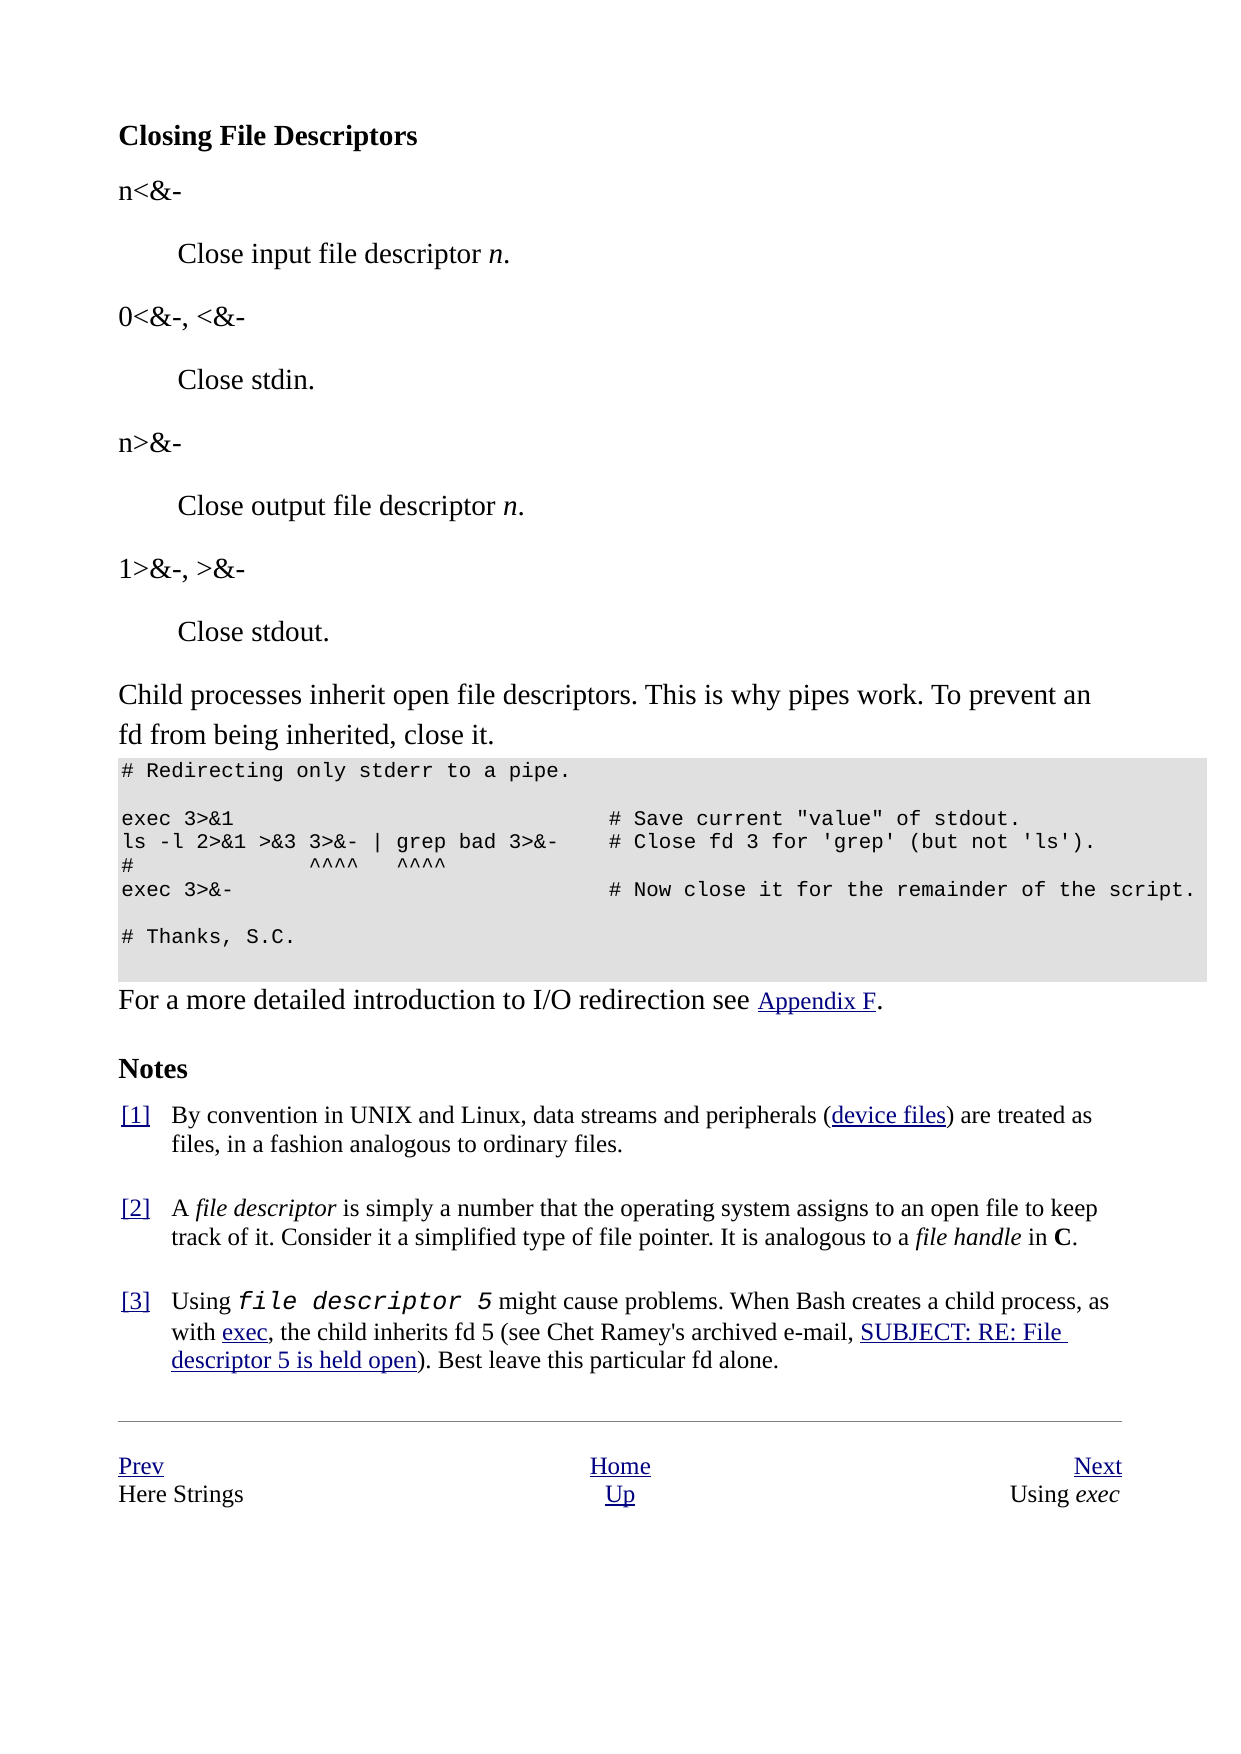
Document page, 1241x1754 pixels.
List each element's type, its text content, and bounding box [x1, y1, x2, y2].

table_cell Here Strings [118, 1480, 449, 1508]
text For a more detailed introduction to I/O redirection see Appendix F. [118, 982, 1122, 1016]
table_header Home [449, 1451, 791, 1479]
table_cell Using file descriptor 5 might cause problems. When Bash creates a child process, as with exec, the child inherits fd 5 (see Chet Ramey's archived e-mail, SUBJECT: RE: File descriptor 5 is held open). Best leave this particular fd alone. [168, 1283, 1122, 1407]
table_header Next [791, 1451, 1122, 1479]
table_cell [2] [118, 1190, 168, 1283]
table_cell [3] [118, 1283, 168, 1407]
subtitle 0<&-, <&- [118, 299, 1122, 332]
text Closing File Descriptors [118, 118, 1122, 152]
list Close input file descriptor n. [177, 236, 1122, 269]
table_cell A file descriptor is simply a number that the operating system assigns to an open file to keep track of it. Consider it a simplified type of file pointer. It is analogous to a file handle in C. [168, 1190, 1122, 1283]
list Close stdin. [177, 362, 1122, 396]
subtitle 1>&-, >&- [118, 551, 1122, 584]
list Close stdout. [177, 614, 1122, 648]
list Close output file descriptor n. [177, 488, 1122, 522]
subtitle n<&- [118, 173, 1122, 206]
table_cell Using exec [791, 1480, 1122, 1508]
table_header # Redirecting only stderr to a pipe. exec 3>&1 # Save current "value" of stdout. ls -l 2>&1 >&3 3>&- | grep bad 3>&- # Close fd 3 for 'grep' (but not 'ls'). # ^^^^ ^^^^ exec 3>&- # Now close it for the remainder of the script. # Thanks, S.C. [118, 758, 1207, 982]
subtitle n>&- [118, 425, 1122, 458]
table_cell Up [449, 1480, 791, 1508]
table_header Prev [118, 1451, 449, 1479]
subtitle Notes [118, 1051, 1122, 1085]
table_header [1] [118, 1098, 168, 1190]
table_header By convention in UNIX and Linux, data streams and peripherals (device files) are treated as files, in a fashion analogous to ordinary files. [168, 1098, 1122, 1190]
text Child processes inherit open file descriptors. This is why pipes work. To prevent an fd from being inherited, close it. [118, 677, 1122, 751]
